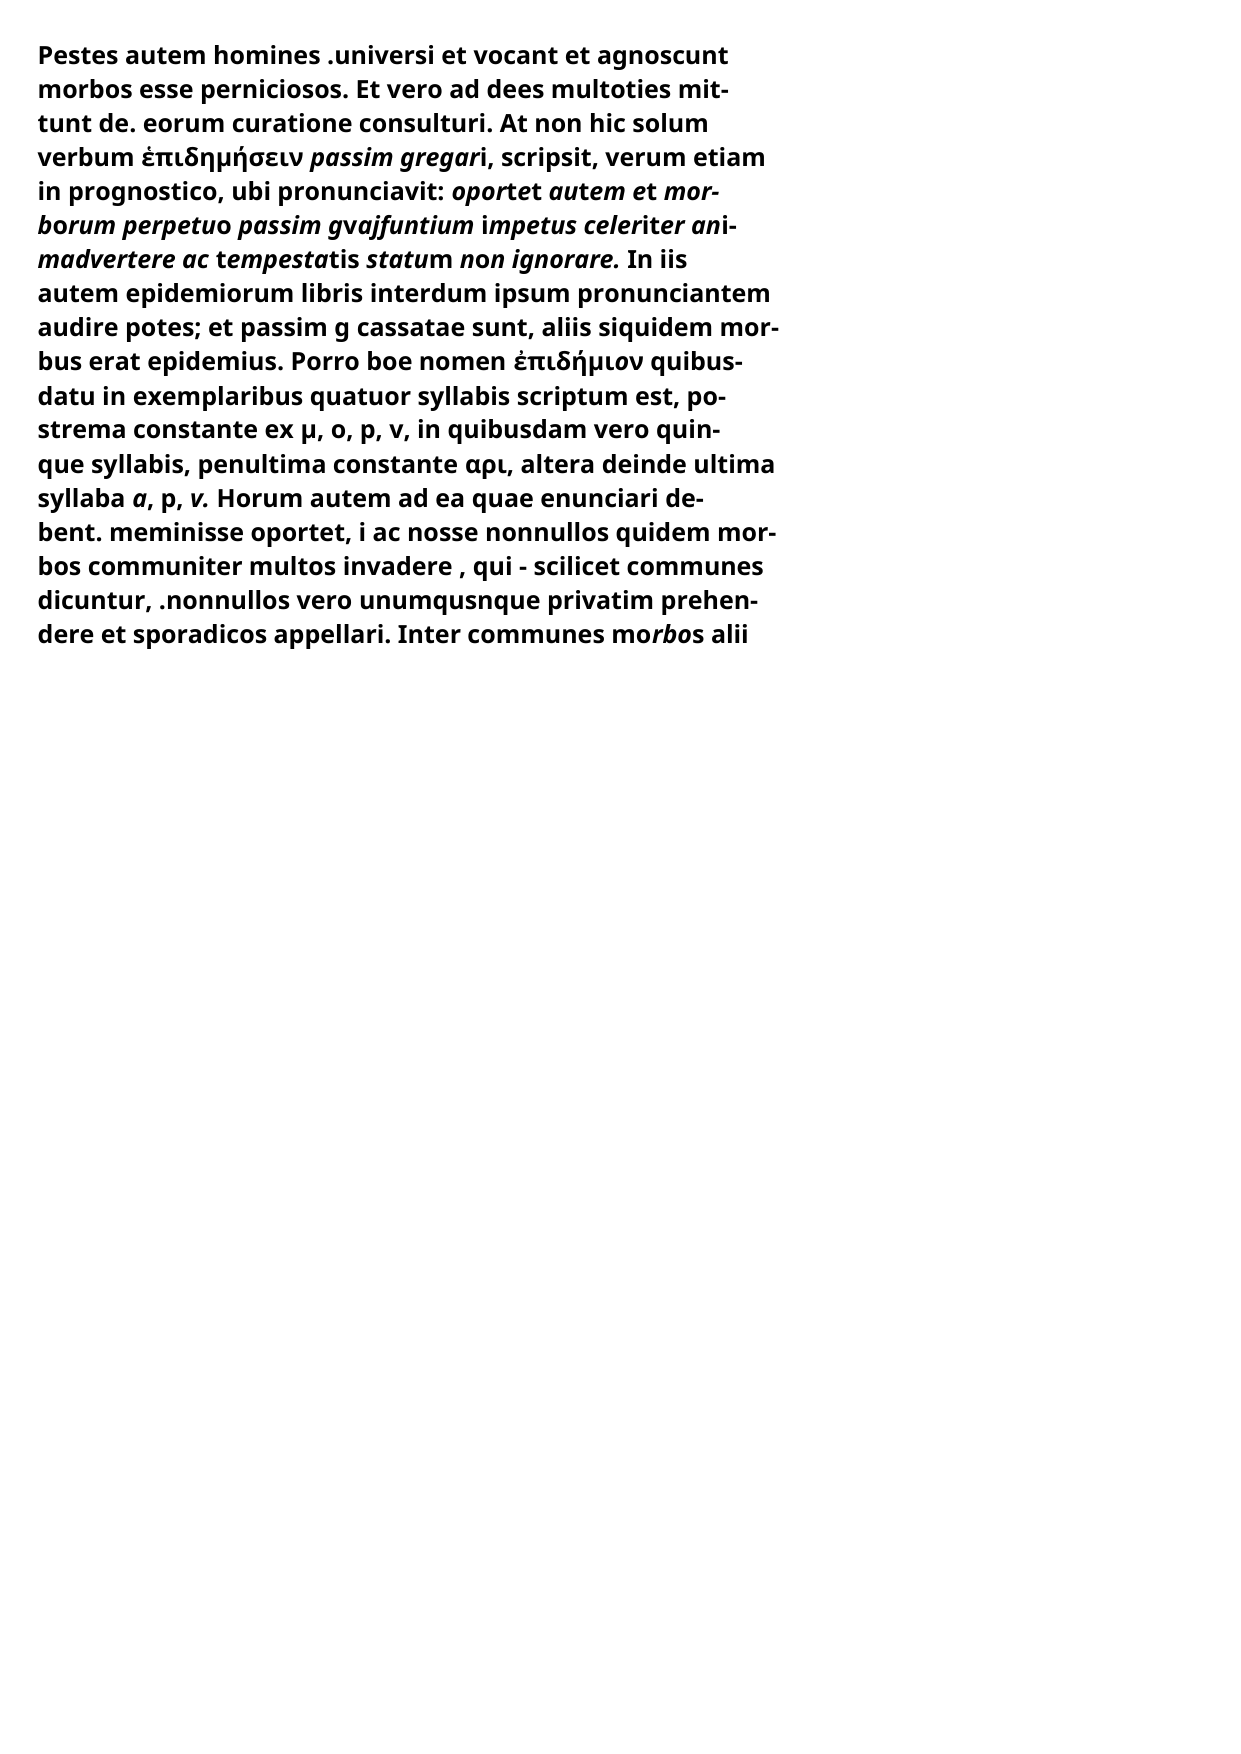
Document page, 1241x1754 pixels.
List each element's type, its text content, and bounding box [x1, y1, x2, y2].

text Pestes autem homines .universi et vocant et agnoscunt morbos esse perniciosos. Et vero ad dees multoties mit- tunt de. eorum curatione consulturi. At non hic solum verbum ἑπιδημήσειν passim gregari, scripsit, verum etiam in prognostico, ubi pronunciavit: oportet autem et mor- borum perpetuo passim gvajfuntium impetus celeriter ani- madvertere ac tempestatis statum non ignorare. In iis autem epidemiorum libris interdum ipsum pronunciantem audire potes; et passim g cassatae sunt, aliis siquidem mor- bus erat epidemius. Porro boe nomen ἐπιδήμιον quibus- datu in exemplaribus quatuor syllabis scriptum est, po- strema constante ex μ, o, p, v, in quibusdam vero quin- que syllabis, penultima constante αρι, altera deinde ultima syllaba a, p, v. Horum autem ad ea quae enunciari de- bent. meminisse oportet, i ac nosse nonnullos quidem mor- bos communiter multos invadere , qui - scilicet communes dicuntur, .nonnullos vero unumqusnque privatim prehen- dere et sporadicos appellari. Inter communes morbos alii [37, 37, 1203, 651]
